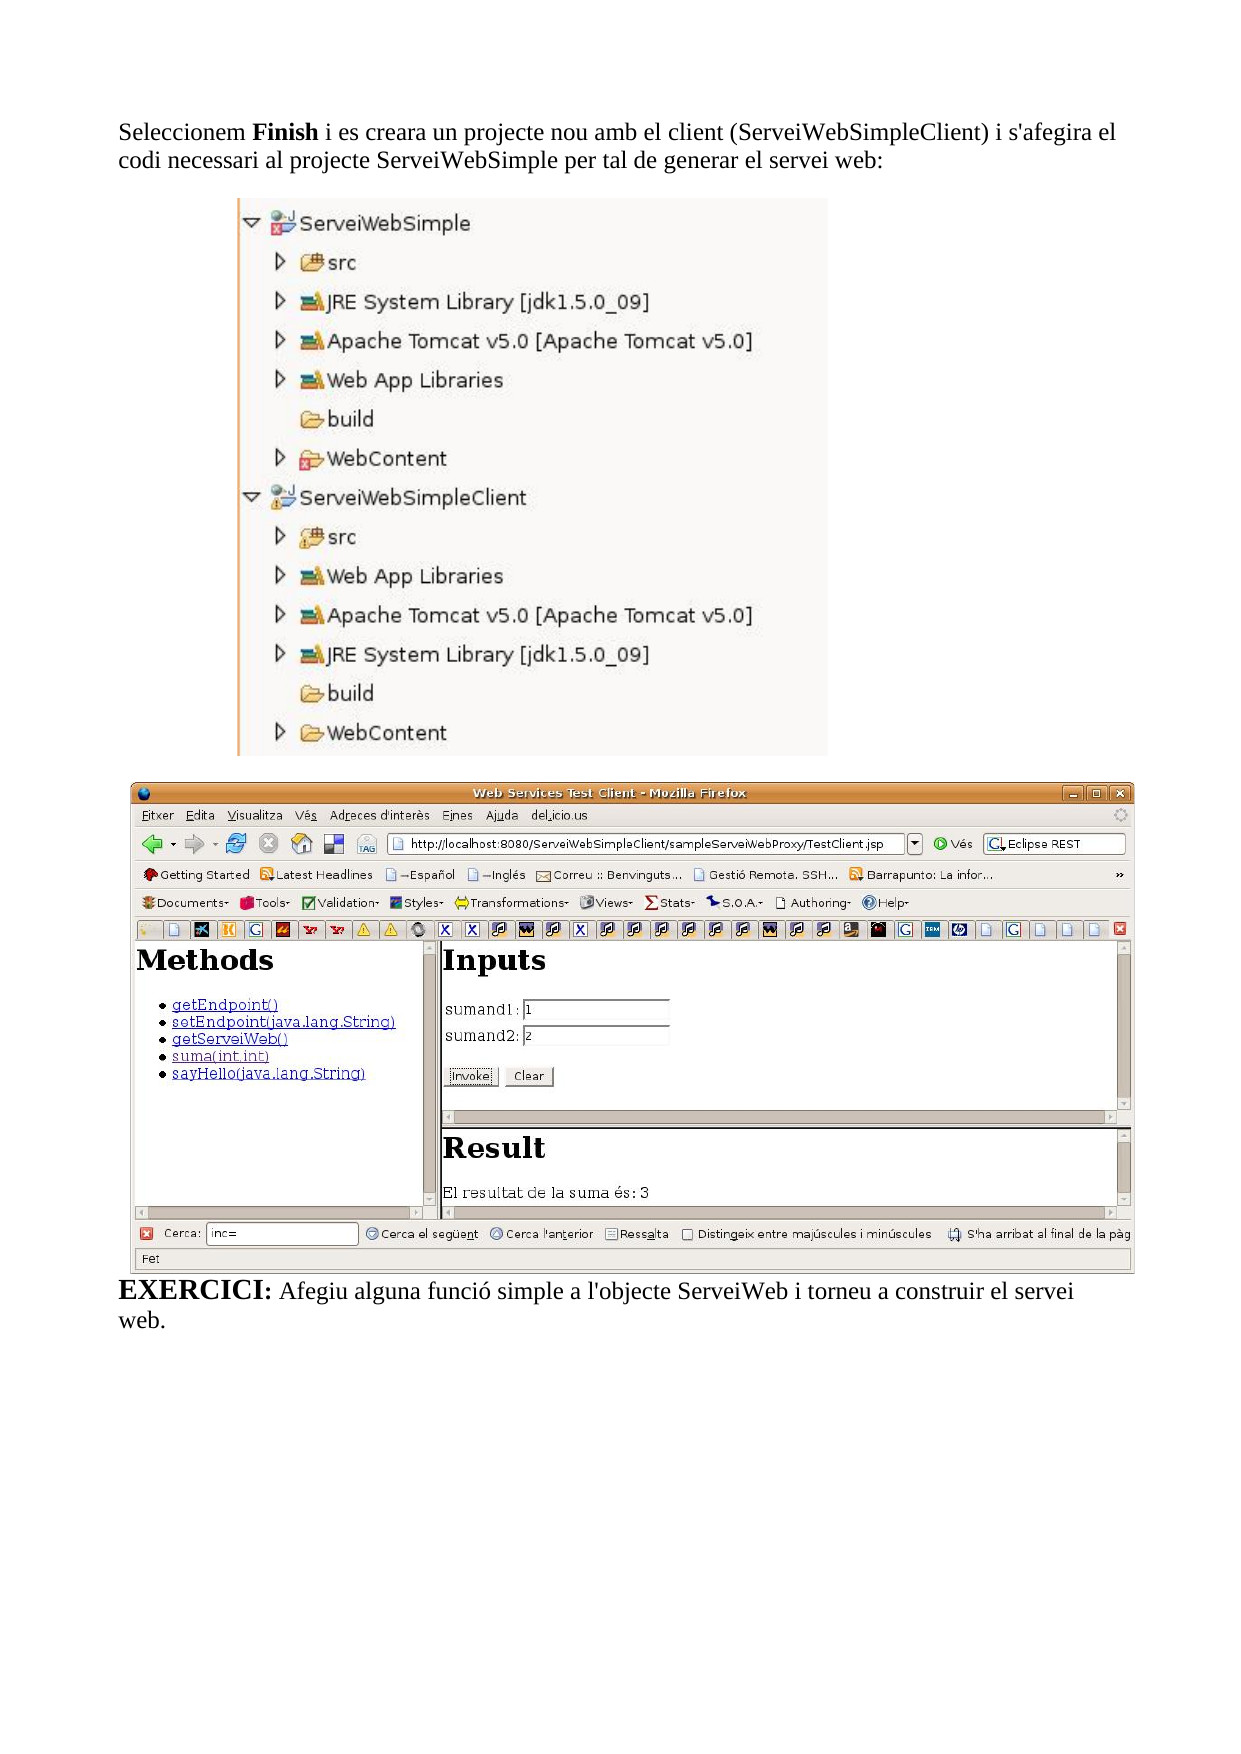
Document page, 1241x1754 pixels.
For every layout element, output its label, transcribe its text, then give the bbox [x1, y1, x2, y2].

picture [237, 198, 828, 756]
picture [130, 782, 1135, 1274]
text Seleccionem Finish i es creara un projecte nou amb el client (ServeiWebSimpleClient) i s'afegira el codi necessari al projecte ServeiWebSimple per tal de generar el servei web: [118, 118, 1122, 173]
text EXERCICI: Afegiu alguna funció simple a l'objecte ServeiWeb i torneu a construir el servei web. [118, 789, 1122, 1333]
